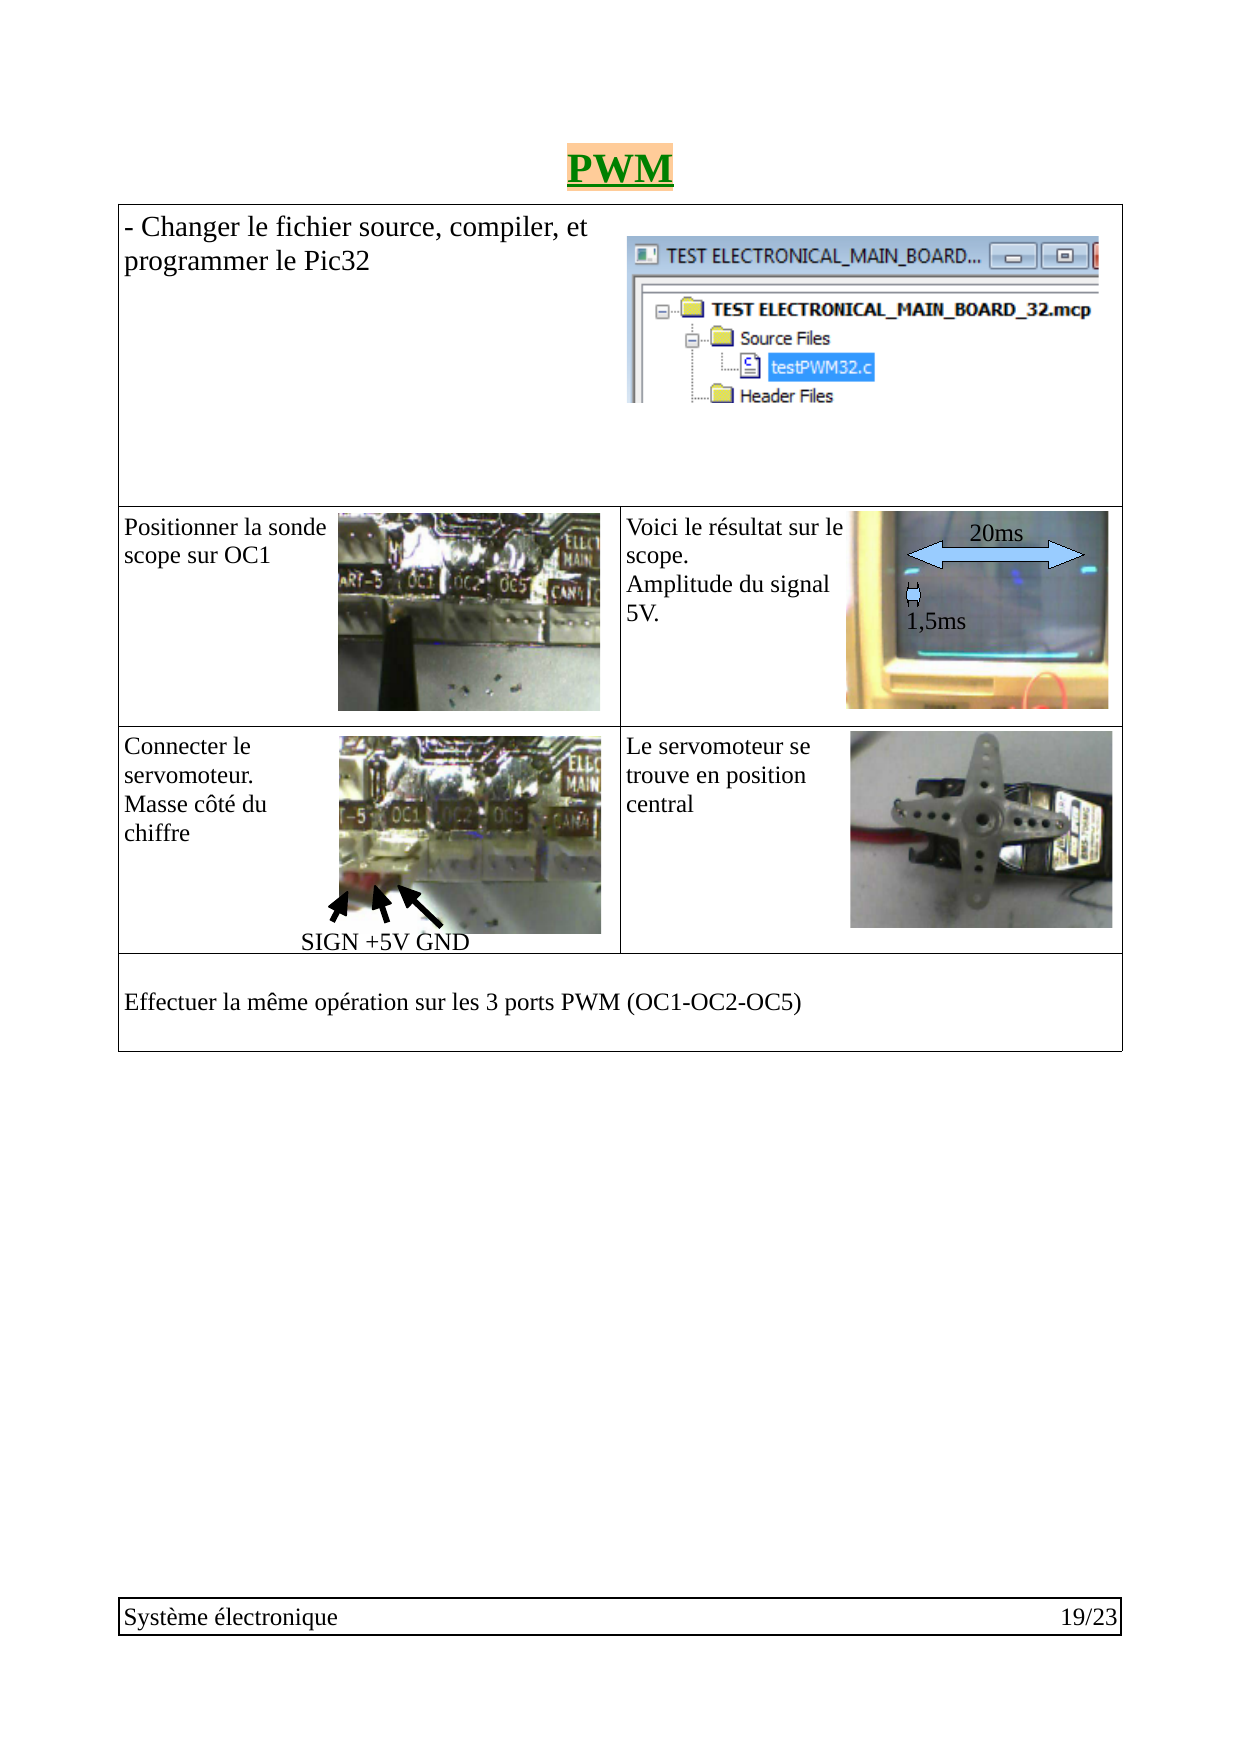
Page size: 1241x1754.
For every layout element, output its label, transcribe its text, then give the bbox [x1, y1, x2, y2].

subtitle PWM [118, 143, 1122, 191]
picture [338, 513, 601, 711]
table_header Effectuer la même opération sur les 3 ports PWM (OC1-OC2-OC5) [119, 954, 1122, 1051]
table_header Voici le résultat sur le scope. Amplitude du signal 5V. [621, 507, 1122, 726]
table_cell Le servomoteur se trouve en position central [621, 727, 1122, 953]
table_header - Changer le fichier source, compiler, et programmer le Pic32 [119, 205, 1122, 506]
picture [846, 511, 1109, 709]
picture [850, 731, 1113, 928]
picture [339, 736, 602, 934]
table_header Positionner la sonde scope sur OC1 [119, 507, 620, 726]
table_cell Connecter le servomoteur. Masse côté du chiffre [119, 727, 620, 953]
